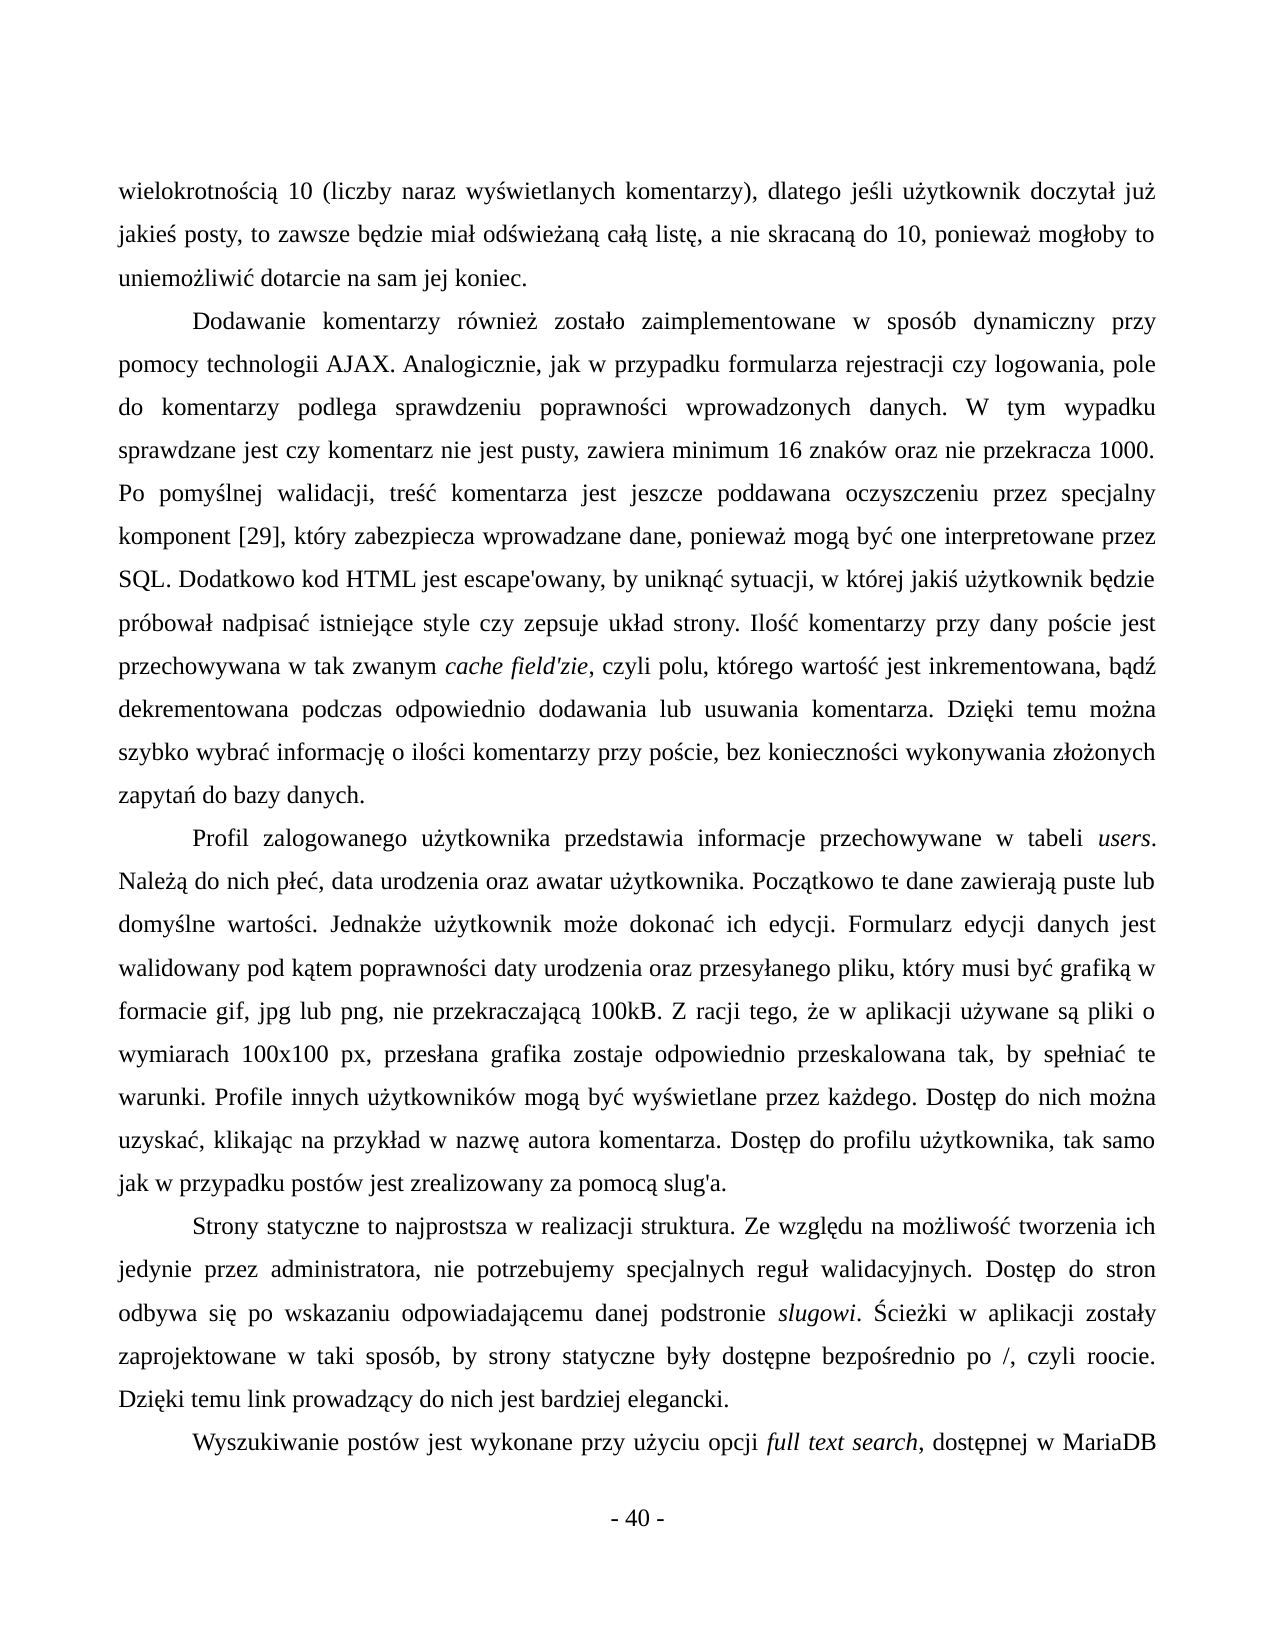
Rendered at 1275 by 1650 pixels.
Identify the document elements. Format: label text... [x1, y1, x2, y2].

text Profil zalogowanego użytkownika przedstawia informacje przechowywane w tabeli users. Należą do nich płeć, data urodzenia oraz awatar użytkownika. Początkowo te dane zawierają puste lub domyślne wartości. Jednakże użytkownik może dokonać ich edycji. Formularz edycji danych jest walidowany pod kątem poprawności daty urodzenia oraz przesyłanego pliku, który musi być grafiką w formacie gif, jpg lub png, nie przekraczającą 100kB. Z racji tego, że w aplikacji używane są pliki o wymiarach 100x100 px, przesłana grafika zostaje odpowiednio przeskalowana tak, by spełniać te warunki. Profile innych użytkowników mogą być wyświetlane przez każdego. Dostęp do nich można uzyskać, klikając na przykład w nazwę autora komentarza. Dostęp do profilu użytkownika, tak samo jak w przypadku postów jest zrealizowany za pomocą slug'a. [118, 823, 1157, 1197]
text wielokrotnością 10 (liczby naraz wyświetlanych komentarzy), dlatego jeśli użytkownik doczytał już jakieś posty, to zawsze będzie miał odświeżaną całą listę, a nie skracaną do 10, ponieważ mogłoby to uniemożliwić dotarcie na sam jej koniec. [118, 176, 1157, 291]
text Strony statyczne to najprostsza w realizacji struktura. Ze względu na możliwość tworzenia ich jedynie przez administratora, nie potrzebujemy specjalnych reguł walidacyjnych. Dostęp do stron odbywa się po wskazaniu odpowiadającemu danej podstronie slugowi. Ścieżki w aplikacji zostały zaprojektowane w taki sposób, by strony statyczne były dostępne bezpośrednio po /, czyli roocie. Dzięki temu link prowadzący do nich jest bardziej elegancki. [118, 1211, 1157, 1413]
text Dodawanie komentarzy również zostało zaimplementowane w sposób dynamiczny przy pomocy technologii AJAX. Analogicznie, jak w przypadku formularza rejestracji czy logowania, pole do komentarzy podlega sprawdzeniu poprawności wprowadzonych danych. W tym wypadku sprawdzane jest czy komentarz nie jest pusty, zawiera minimum 16 znaków oraz nie przekracza 1000. Po pomyślnej walidacji, treść komentarza jest jeszcze poddawana oczyszczeniu przez specjalny komponent [29], który zabezpiecza wprowadzane dane, ponieważ mogą być one interpretowane przez SQL. Dodatkowo kod HTML jest escape'owany, by uniknąć sytuacji, w której jakiś użytkownik będzie próbował nadpisać istniejące style czy zepsuje układ strony. Ilość komentarzy przy dany poście jest przechowywana w tak zwanym cache field'zie, czyli polu, którego wartość jest inkrementowana, bądź dekrementowana podczas odpowiednio dodawania lub usuwania komentarza. Dzięki temu można szybko wybrać informację o ilości komentarzy przy poście, bez konieczności wykonywania złożonych zapytań do bazy danych. [118, 306, 1157, 809]
text Wyszukiwanie postów jest wykonane przy użyciu opcji full text search, dostępnej w MariaDB [118, 1427, 1157, 1456]
